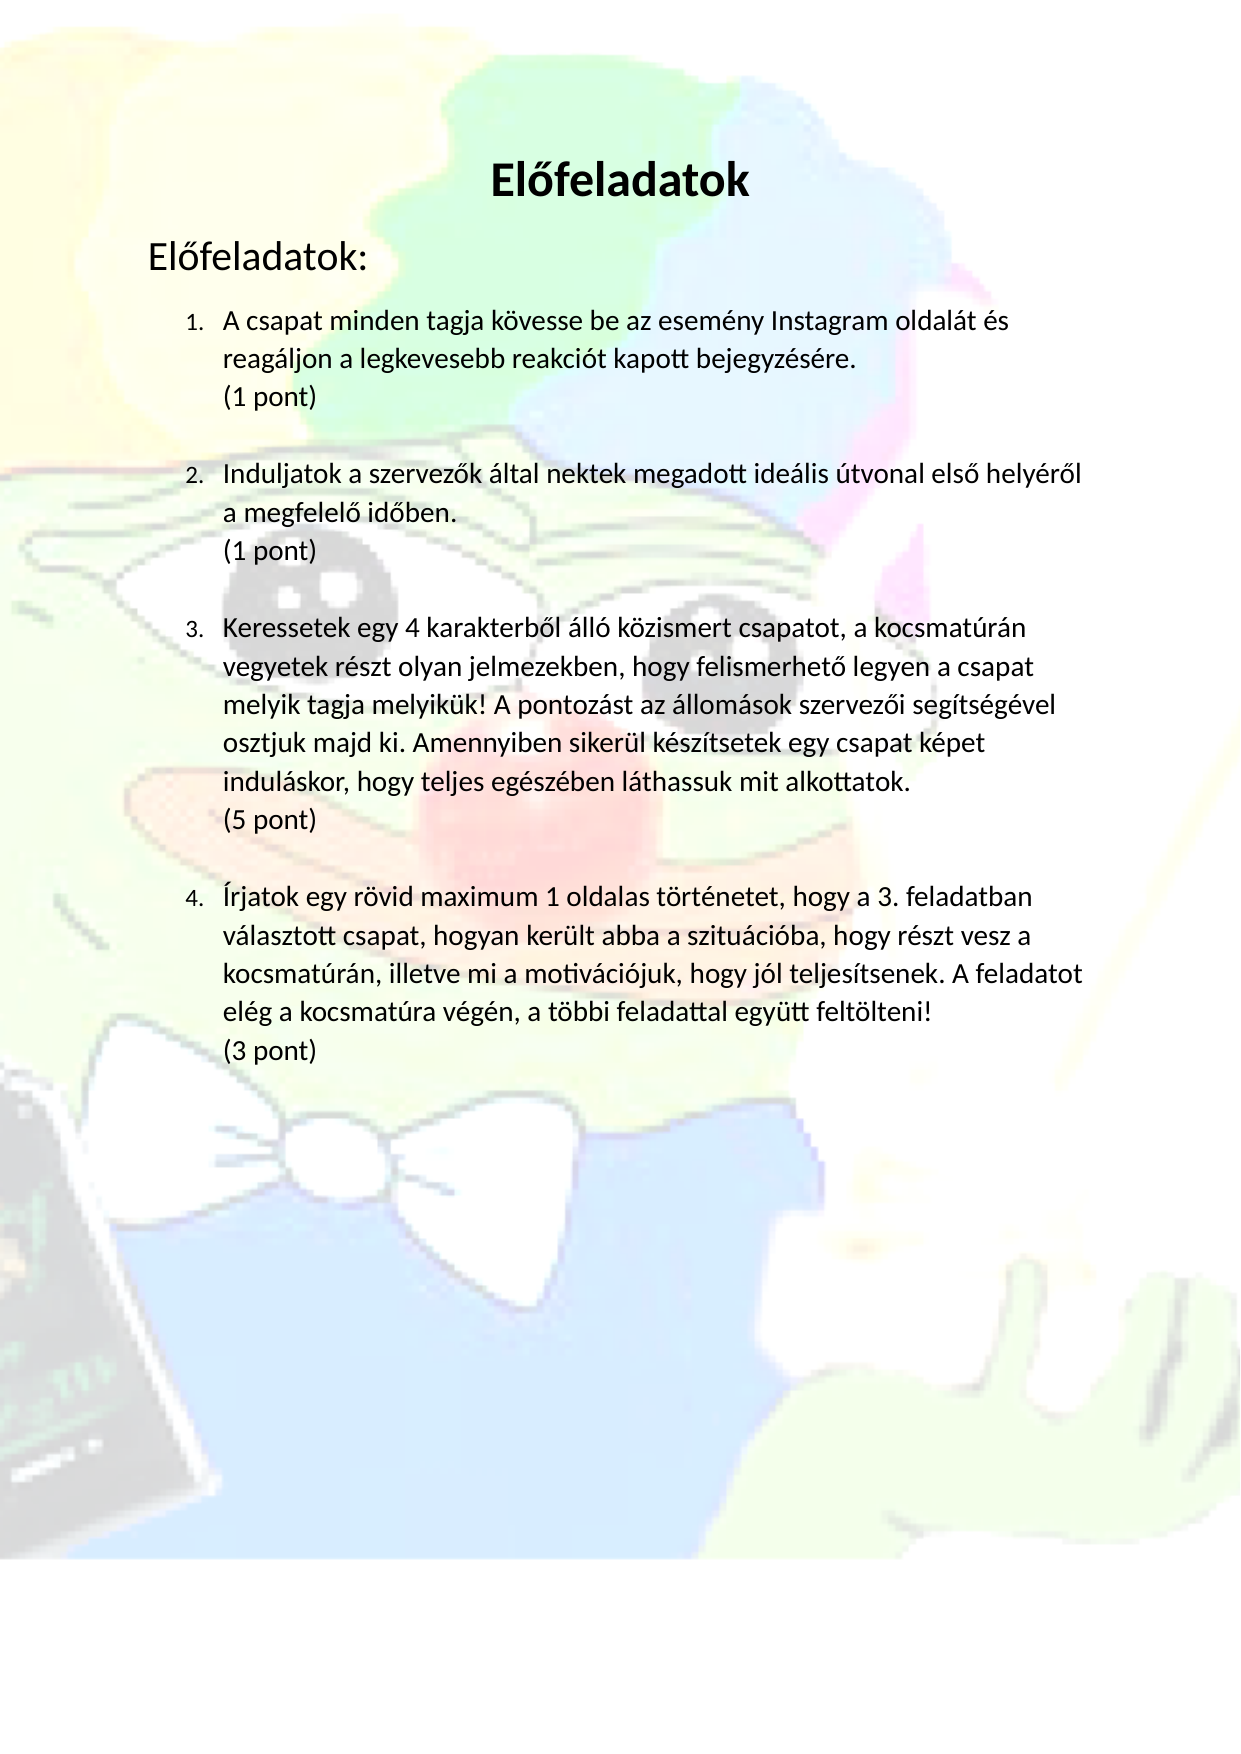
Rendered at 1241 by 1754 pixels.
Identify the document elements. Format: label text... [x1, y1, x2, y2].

list Írjatok egy rövid maximum 1 oldalas történetet, hogy a 3. feladatban választott csapat, hogyan került abba a szituációba, hogy részt vesz a kocsmatúrán, illetve mi a motivációjuk, hogy jól teljesítsenek. A feladatot elég a kocsmatúra végén, a többi feladattal együtt feltölteni! [185, 878, 1093, 1029]
list Keressetek egy 4 karakterből álló közismert csapatot, a kocsmatúrán vegyetek részt olyan jelmezekben, hogy felismerhető legyen a csapat melyik tagja melyikük! A pontozást az állomások szervezői segítségével osztjuk majd ki. Amennyiben sikerül készítsetek egy csapat képet induláskor, hogy teljes egészében láthassuk mit alkottatok. [185, 609, 1093, 798]
list A csapat minden tagja kövesse be az esemény Instagram oldalát és reagáljon a legkevesebb reakciót kapott bejegyzésére. [185, 302, 1093, 376]
list (3 pont) [185, 1032, 1093, 1068]
list (1 pont) [185, 378, 1093, 414]
list Induljatok a szervezők által nektek megadott ideális útvonal első helyéről a megfelelő időben. [185, 455, 1093, 529]
text Előfeladatok [148, 148, 1093, 209]
list (5 pont) [185, 801, 1093, 837]
list (1 pont) [185, 532, 1093, 568]
text Előfeladatok: [148, 230, 1093, 281]
